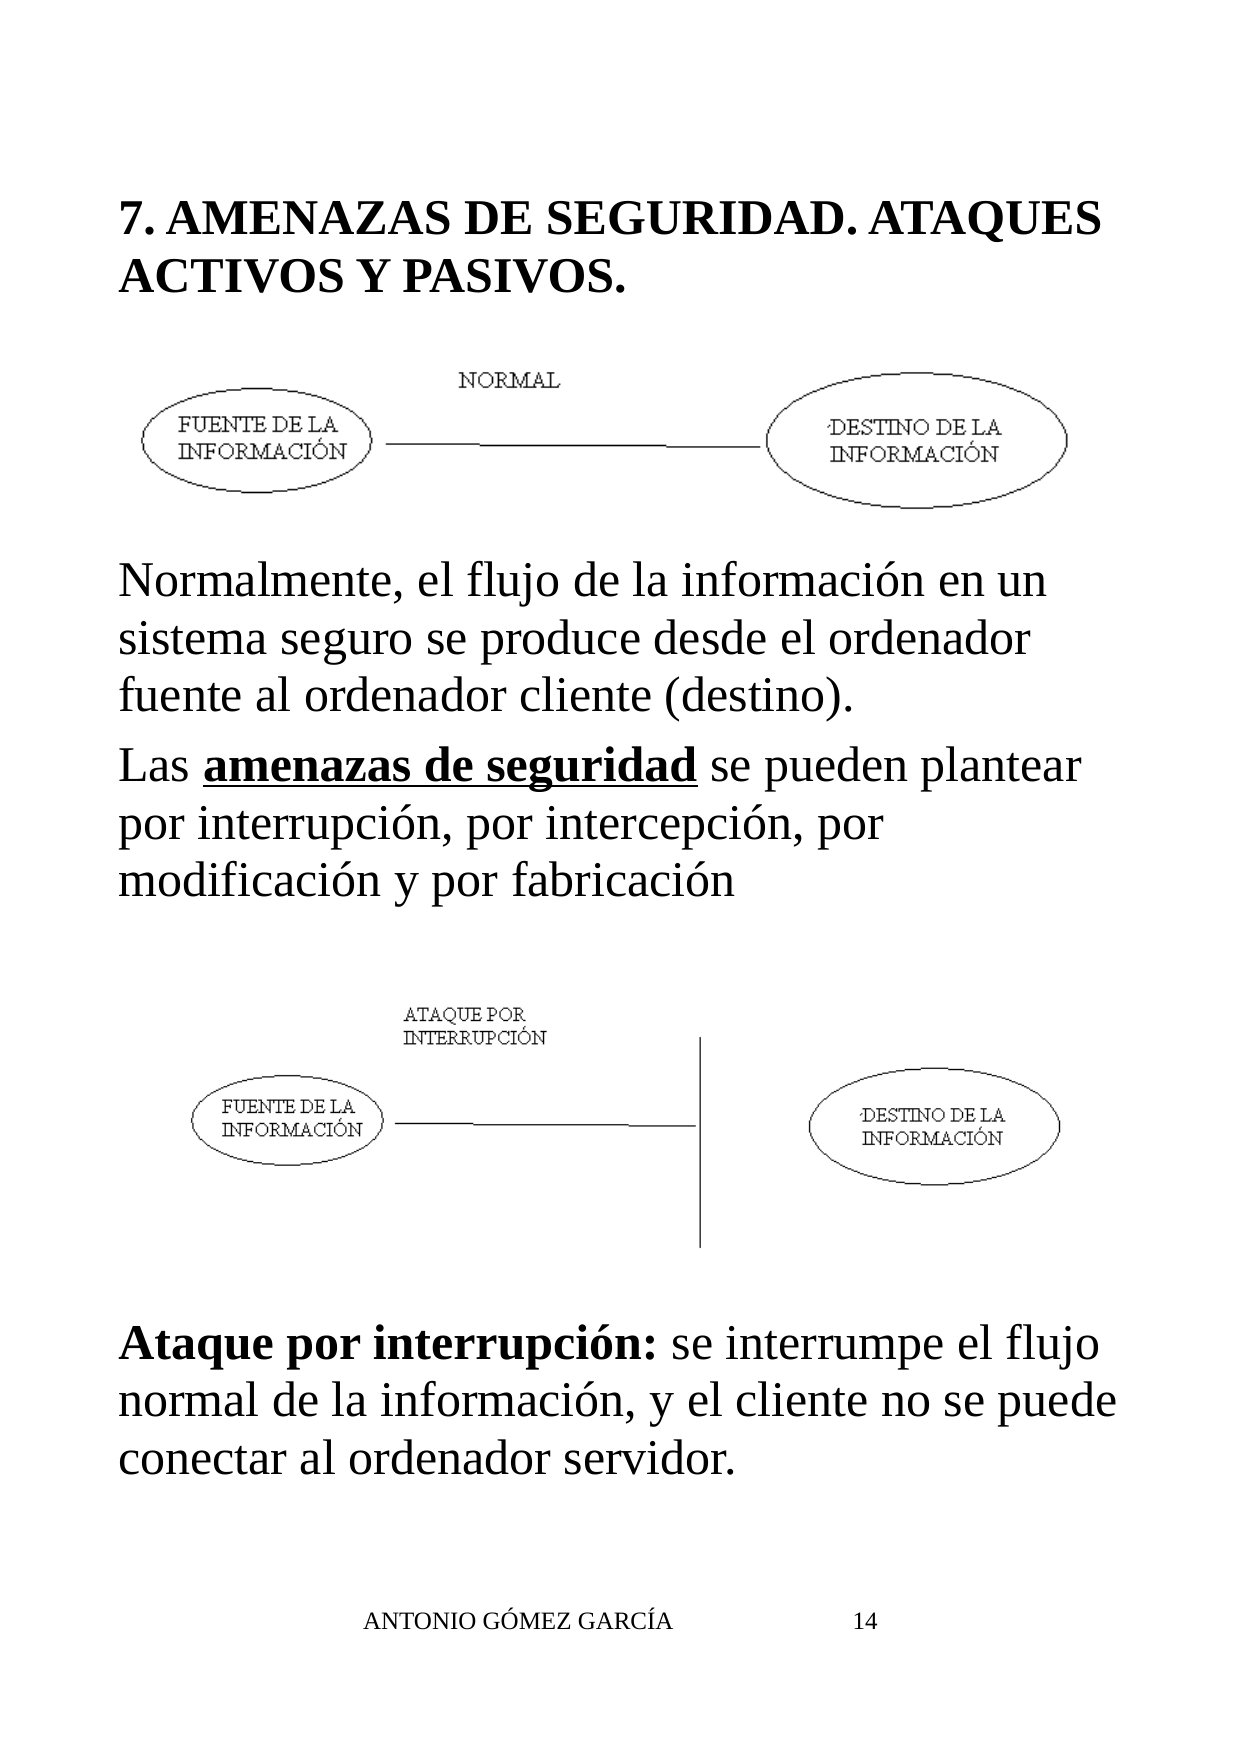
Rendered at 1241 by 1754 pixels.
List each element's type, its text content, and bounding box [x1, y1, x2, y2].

text Normalmente, el flujo de la información en un sistema seguro se produce desde el ordenador fuente al ordenador cliente (destino). [118, 550, 1122, 722]
picture [134, 324, 1105, 529]
picture [134, 928, 1105, 1291]
text Las amenazas de seguridad se pueden plantear por interrupción, por intercepción, por modificación y por fabricación [118, 735, 1122, 907]
text 7. AMENAZAS DE SEGURIDAD. ATAQUES ACTIVOS Y PASIVOS. [118, 188, 1122, 303]
text Ataque por interrupción: se interrumpe el flujo normal de la información, y el cliente no se puede conectar al ordenador servidor. [118, 1313, 1122, 1485]
